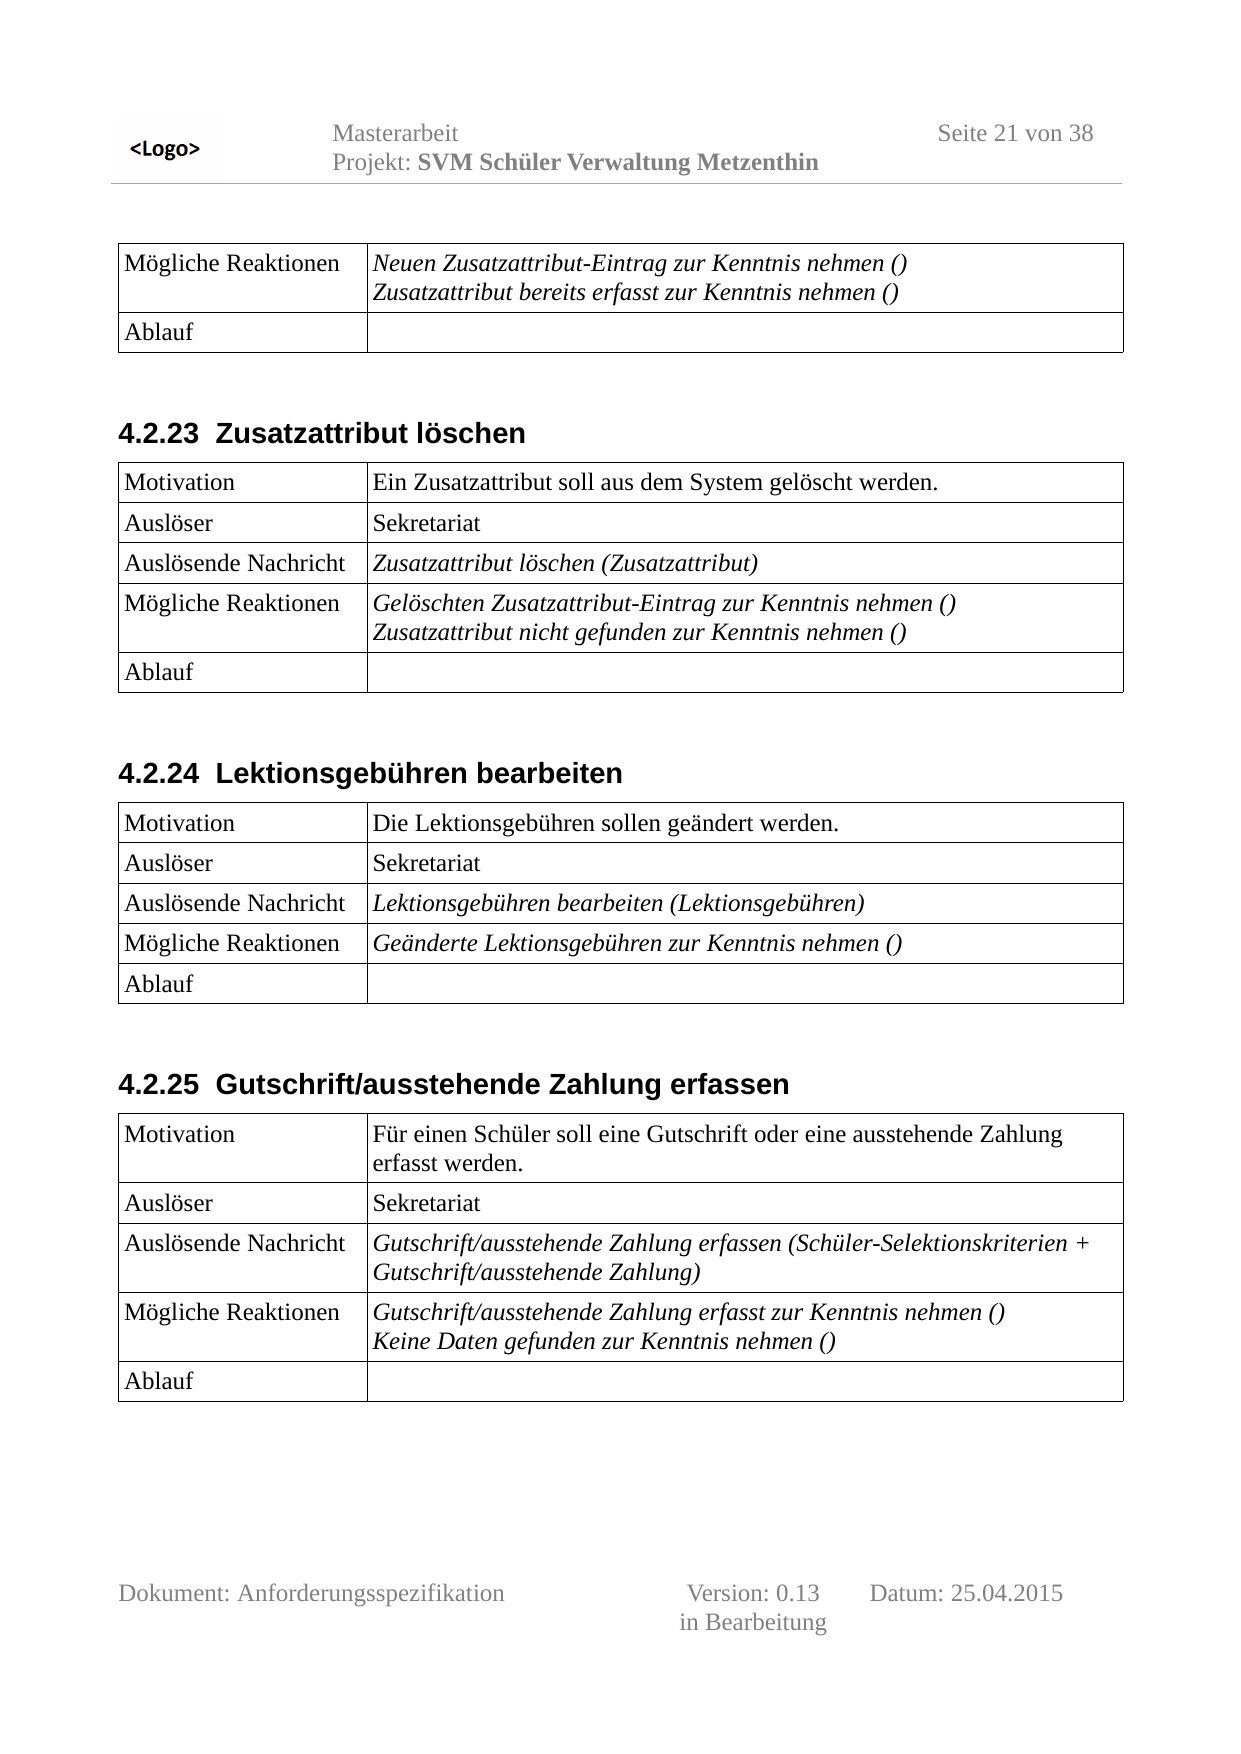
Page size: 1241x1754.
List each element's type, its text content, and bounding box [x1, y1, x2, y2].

table_cell Gelöschten Zusatzattribut-Eintrag zur Kenntnis nehmen () Zusatzattribut nicht gefunden zur Kenntnis nehmen () [368, 584, 1123, 652]
table_cell Auslöser [119, 843, 367, 882]
table_header Motivation [119, 803, 367, 842]
table_cell Sekretariat [368, 503, 1123, 542]
table_cell Sekretariat [368, 843, 1123, 882]
table_cell Gutschrift/ausstehende Zahlung erfasst zur Kenntnis nehmen () Keine Daten gefunden zur Kenntnis nehmen () [368, 1293, 1123, 1361]
table_cell [368, 1362, 1123, 1401]
table_cell Lektionsgebühren bearbeiten (Lektionsgebühren) [368, 884, 1123, 923]
table_cell [368, 313, 1123, 352]
picture [118, 118, 224, 183]
subtitle Zusatzattribut löschen [118, 416, 1122, 449]
table_cell Ablauf [119, 1362, 367, 1401]
table_cell Geänderte Lektionsgebühren zur Kenntnis nehmen () [368, 924, 1123, 963]
subtitle Lektionsgebühren bearbeiten [118, 756, 1122, 789]
table_cell [368, 964, 1123, 1003]
table_cell Auslösende Nachricht [119, 543, 367, 583]
table_header Ein Zusatzattribut soll aus dem System gelöscht werden. [368, 463, 1123, 502]
table_cell Ablauf [119, 964, 367, 1003]
table_cell Ablauf [119, 313, 367, 352]
table_cell Zusatzattribut löschen (Zusatzattribut) [368, 543, 1123, 583]
table_cell Mögliche Reaktionen [119, 1293, 367, 1361]
table_cell Auslösende Nachricht [119, 884, 367, 923]
subtitle Gutschrift/ausstehende Zahlung erfassen [118, 1067, 1122, 1101]
table_header Motivation [119, 463, 367, 502]
table_cell Mögliche Reaktionen [119, 584, 367, 652]
table_cell Sekretariat [368, 1183, 1123, 1222]
table_cell Auslöser [119, 503, 367, 542]
table_cell [368, 653, 1123, 692]
table_cell Gutschrift/ausstehende Zahlung erfassen (Schüler-Selektionskriterien + Gutschrift/ausstehende Zahlung) [368, 1224, 1123, 1292]
table_cell Mögliche Reaktionen [119, 924, 367, 963]
table_cell Ablauf [119, 653, 367, 692]
table_cell Auslösende Nachricht [119, 1224, 367, 1292]
table_cell Mögliche Reaktionen [119, 244, 367, 312]
table_cell Neuen Zusatzattribut-Eintrag zur Kenntnis nehmen () Zusatzattribut bereits erfasst zur Kenntnis nehmen () [368, 244, 1123, 312]
table_header Motivation [119, 1114, 367, 1182]
table_header Die Lektionsgebühren sollen geändert werden. [368, 803, 1123, 842]
table_cell Auslöser [119, 1183, 367, 1222]
table_header Für einen Schüler soll eine Gutschrift oder eine ausstehende Zahlung erfasst werden. [368, 1114, 1123, 1182]
